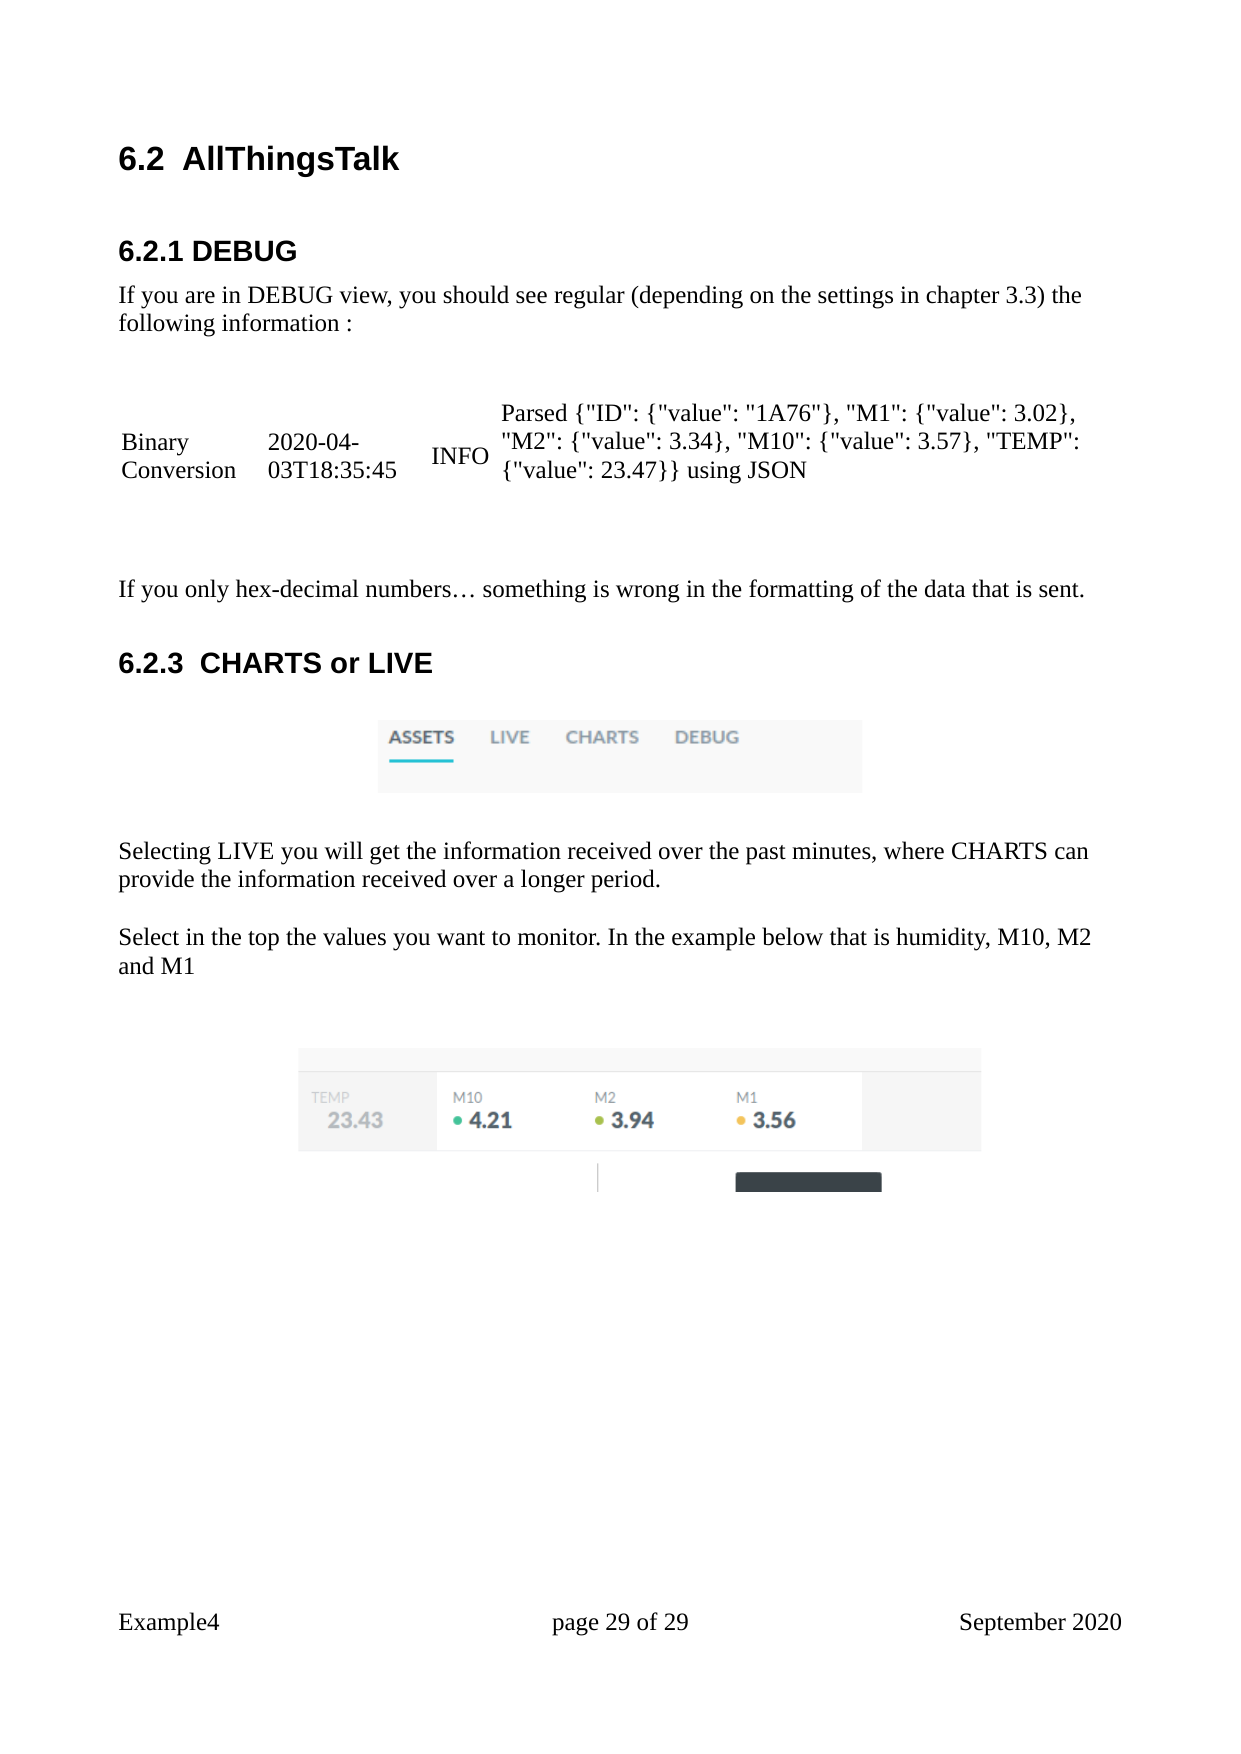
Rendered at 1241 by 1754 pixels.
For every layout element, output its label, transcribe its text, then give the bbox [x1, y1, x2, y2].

picture [377, 720, 863, 793]
table_header Parsed {"ID": {"value": "1A76"}, "M1": {"value": 3.02}, "M2": {"value": 3.34}, "M10": {"value": 3.57}, "TEMP": {"value": 23.47}} using JSON [498, 395, 1122, 516]
picture [298, 1048, 982, 1192]
text Selecting LIVE you will get the information received over the past minutes, where CHARTS can provide the information received over a longer period. [118, 836, 1122, 893]
text If you are in DEBUG view, you should see regular (depending on the settings in chapter 3.3) the following information : [118, 280, 1122, 337]
subtitle 6.2.1 DEBUG [118, 233, 1122, 267]
table_header INFO [428, 395, 498, 516]
text Select in the top the values you want to monitor. In the example below that is humidity, M10, M2 and M1 [118, 922, 1122, 979]
subtitle 6.2 AllThingsTalk [118, 139, 1122, 178]
table_header 2020-04-03T18:35:45 [265, 395, 428, 516]
text If you only hex-decimal numbers… something is wrong in the formatting of the data that is sent. [118, 574, 1122, 602]
table_header Binary Conversion [118, 395, 265, 516]
subtitle 6.2.3 CHARTS or LIVE [118, 646, 1122, 679]
